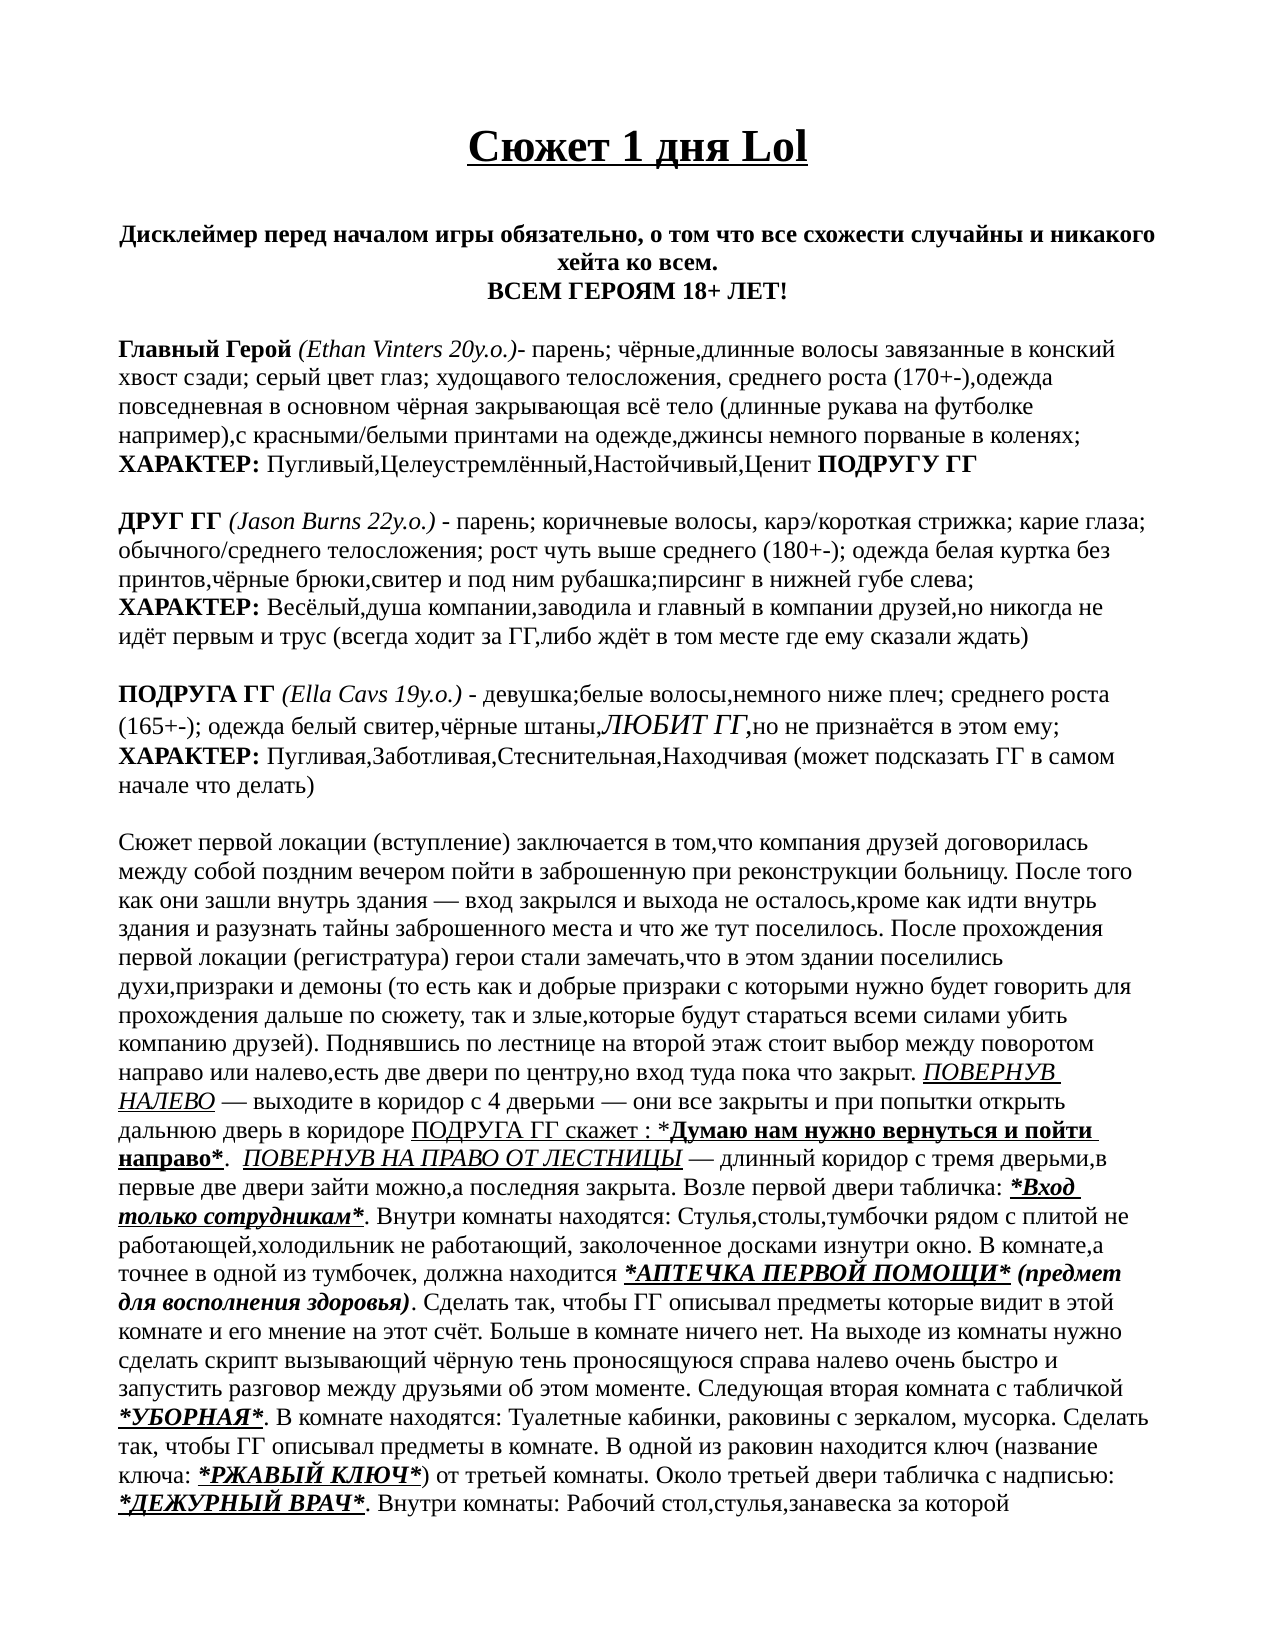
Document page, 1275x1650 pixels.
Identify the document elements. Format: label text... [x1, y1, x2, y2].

text Главный Герой (Ethan Vinters 20y.o.)- парень; чёрные,длинные волосы завязанные в конский хвост сзади; серый цвет глаз; худощавого телосложения, среднего роста (170+-),одежда повседневная в основном чёрная закрывающая всё тело (длинные рукава на футболке например),с красными/белыми принтами на одежде,джинсы немного порваные в коленях; ХАРАКТЕР: Пугливый,Целеустремлённый,Настойчивый,Ценит ПОДРУГУ ГГ [118, 305, 1157, 477]
text Дисклеймер перед началом игры обязательно, о том что все схожести случайны и никакого хейта ко всем. ВСЕМ ГЕРОЯМ 18+ ЛЕТ! [118, 219, 1157, 305]
text ПОДРУГА ГГ (Ella Cavs 19y.o.) - девушка;белые волосы,немного ниже плеч; среднего роста (165+-); одежда белый свитер,чёрные штаны,ЛЮБИТ ГГ,но не признаётся в этом ему; ХАРАКТЕР: Пугливая,Заботливая,Стеснительная,Находчивая (может подсказать ГГ в самом начале что делать) Сюжет первой локации (вступление) заключается в том,что компания друзей договорилась между собой поздним вечером пойти в заброшенную при реконструкции больницу. После того как они зашли внутрь здания — вход закрылся и выхода не осталось,кроме как идти внутрь здания и разузнать тайны заброшенного места и что же тут поселилось. После прохождения первой локации (регистратура) герои стали замечать,что в этом здании поселились духи,призраки и демоны (то есть как и добрые призраки с которыми нужно будет говорить для прохождения дальше по сюжету, так и злые,которые будут стараться всеми силами убить компанию друзей). Поднявшись по лестнице на второй этаж стоит выбор между поворотом направо или налево,есть две двери по центру,но вход туда пока что закрыт. ПОВЕРНУВ НАЛЕВО — выходите в коридор с 4 дверьми — они все закрыты и при попытки открыть дальнюю дверь в коридоре ПОДРУГА ГГ скажет : *Думаю нам нужно вернуться и пойти направо*. ПОВЕРНУВ НА ПРАВО ОТ ЛЕСТНИЦЫ — длинный коридор с тремя дверьми,в первые две двери зайти можно,а последняя закрыта. Возле первой двери табличка: *Вход только сотрудникам*. Внутри комнаты находятся: Стулья,столы,тумбочки рядом с плитой не работающей,холодильник не работающий, заколоченное досками изнутри окно. В комнате,а точнее в одной из тумбочек, должна находится *АПТЕЧКА ПЕРВОЙ ПОМОЩИ* (предмет для восполнения здоровья). Сделать так, чтобы ГГ описывал предметы которые видит в этой комнате и его мнение на этот счёт. Больше в комнате ничего нет. На выходе из комнаты нужно сделать скрипт вызывающий чёрную тень проносящуюся справа налево очень быстро и запустить разговор между друзьями об этом моменте. Следующая вторая комната с табличкой *УБОРНАЯ*. В комнате находятся: Туалетные кабинки, раковины с зеркалом, мусорка. Сделать так, чтобы ГГ описывал предметы в комнате. В одной из раковин находится ключ (название ключа: *РЖАВЫЙ КЛЮЧ*) от третьей комнаты. Около третьей двери табличка с надписью: *ДЕЖУРНЫЙ ВРАЧ*. Внутри комнаты: Рабочий стол,стулья,занавеска за которой [118, 679, 1157, 1517]
text ДРУГ ГГ (Jason Burns 22y.o.) - парень; коричневые волосы, карэ/короткая стрижка; карие глаза; обычного/среднего телосложения; рост чуть выше среднего (180+-); одежда белая куртка без принтов,чёрные брюки,свитер и под ним рубашка;пирсинг в нижней губе слева; ХАРАКТЕР: Весёлый,душа компании,заводила и главный в компании друзей,но никогда не идёт первым и трус (всегда ходит за ГГ,либо ждёт в том месте где ему сказали ждать) [118, 506, 1157, 650]
text Сюжет 1 дня Lol [118, 118, 1157, 171]
